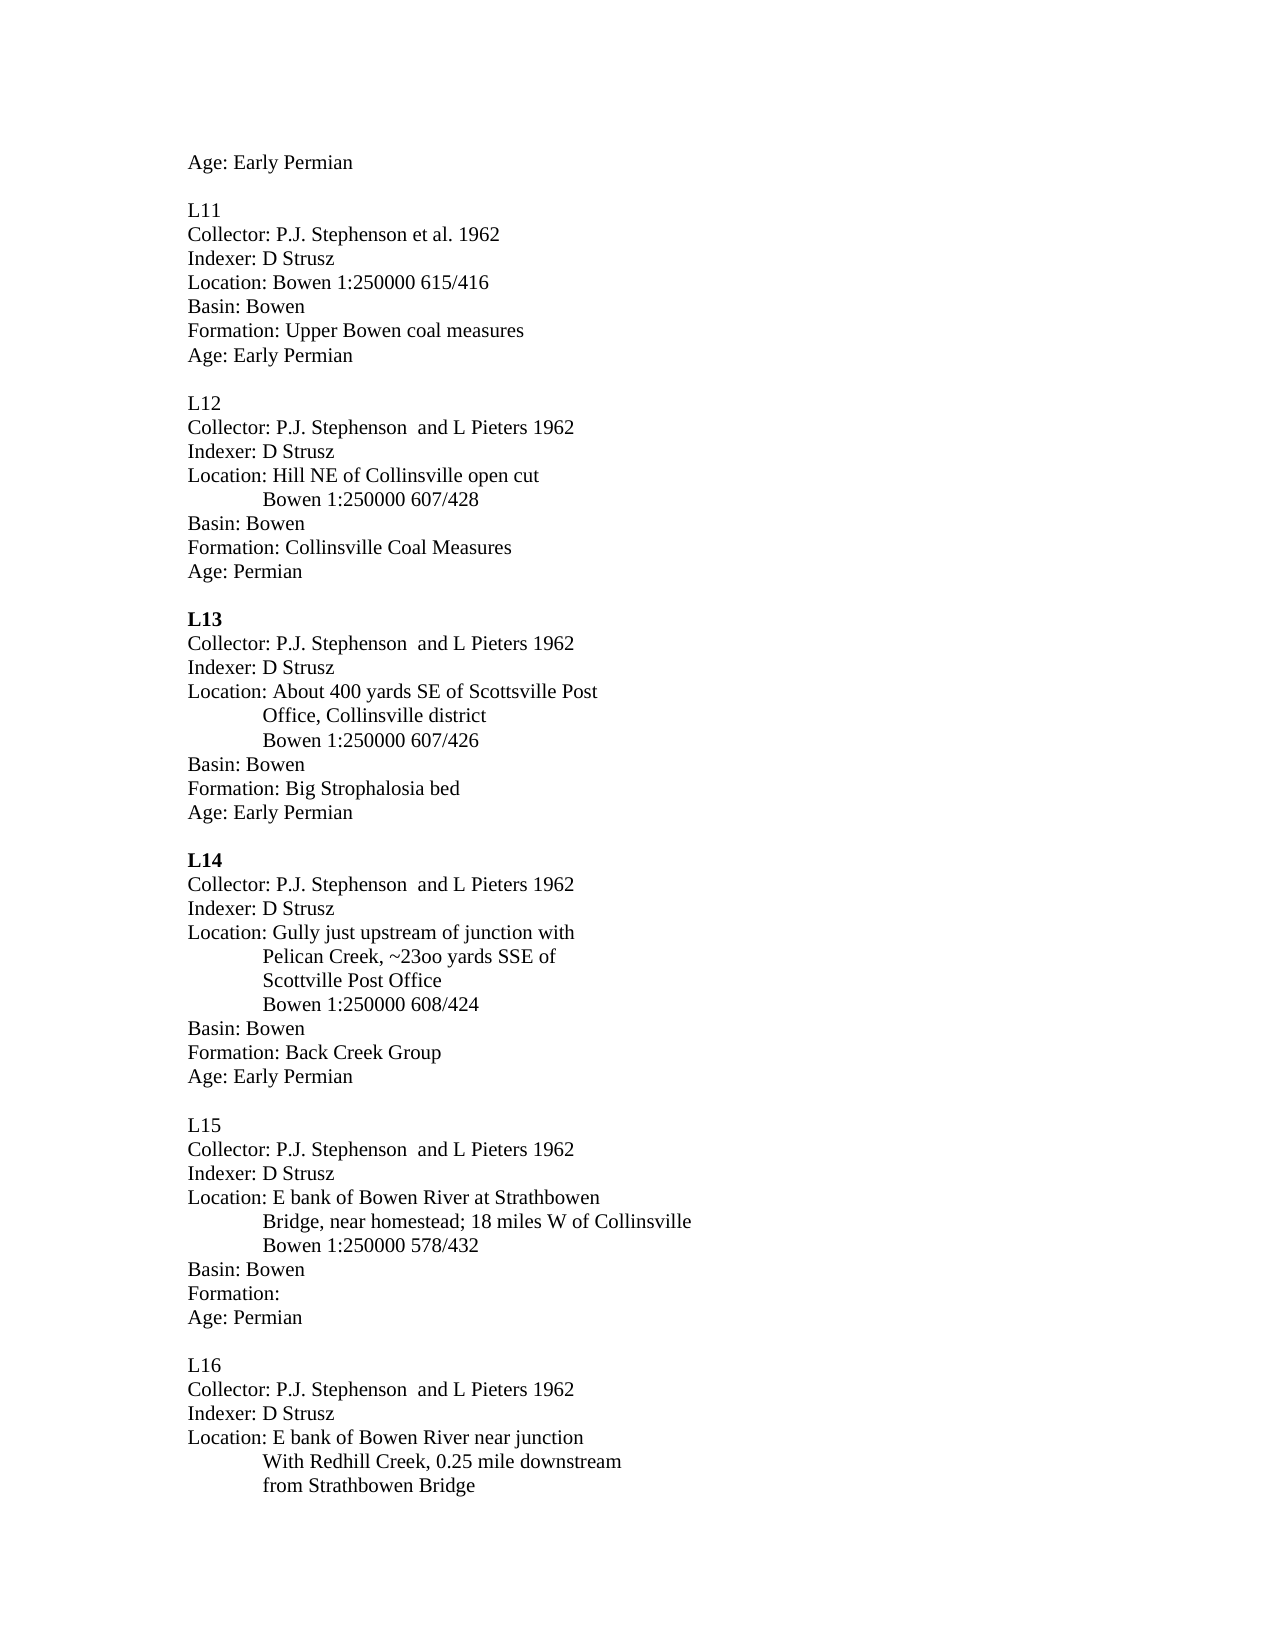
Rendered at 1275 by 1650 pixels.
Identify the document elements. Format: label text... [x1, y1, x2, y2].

text L12 [187, 391, 1087, 415]
text Location: Hill NE of Collinsville open cut [187, 463, 1087, 487]
text Basin: Bowen [187, 511, 1087, 535]
text Bowen 1:250000 607/426 [187, 727, 1087, 752]
text Indexer: D Strusz [187, 1161, 1087, 1185]
text Basin: Bowen [187, 752, 1087, 776]
text L15 [187, 1112, 1087, 1137]
text Basin: Bowen [187, 294, 1087, 318]
text Location: Gully just upstream of junction with [187, 920, 1087, 944]
text Collector: P.J. Stephenson and L Pieters 1962 [187, 1377, 1087, 1401]
text Formation: Upper Bowen coal measures [187, 318, 1087, 342]
text Collector: P.J. Stephenson and L Pieters 1962 [187, 872, 1087, 896]
text Collector: P.J. Stephenson and L Pieters 1962 [187, 1137, 1087, 1161]
text Age: Early Permian [187, 342, 1087, 367]
text L11 [187, 198, 1087, 222]
text from Strathbowen Bridge [187, 1473, 1087, 1497]
text Age: Early Permian [187, 800, 1087, 824]
text Indexer: D Strusz [187, 439, 1087, 463]
text Formation: Collinsville Coal Measures [187, 535, 1087, 559]
text Indexer: D Strusz [187, 246, 1087, 270]
text Age: Permian [187, 559, 1087, 583]
text Age: Permian [187, 1305, 1087, 1329]
text Location: E bank of Bowen River at Strathbowen [187, 1185, 1087, 1209]
text Location: Bowen 1:250000 615/416 [187, 270, 1087, 294]
text Indexer: D Strusz [187, 896, 1087, 920]
text Scottville Post Office [187, 968, 1087, 992]
text Location: About 400 yards SE of Scottsville Post [187, 679, 1087, 703]
text Collector: P.J. Stephenson et al. 1962 [187, 222, 1087, 246]
text Formation: Big Strophalosia bed [187, 776, 1087, 800]
text Collector: P.J. Stephenson and L Pieters 1962 [187, 631, 1087, 655]
text Formation: Back Creek Group [187, 1040, 1087, 1064]
text Pelican Creek, ~23oo yards SSE of [187, 944, 1087, 968]
text Bridge, near homestead; 18 miles W of Collinsville [187, 1209, 1087, 1233]
text Bowen 1:250000 608/424 [187, 992, 1087, 1016]
text Basin: Bowen [187, 1257, 1087, 1281]
text L13 [187, 607, 1087, 631]
text Collector: P.J. Stephenson and L Pieters 1962 [187, 415, 1087, 439]
text Bowen 1:250000 578/432 [187, 1233, 1087, 1257]
text Indexer: D Strusz [187, 655, 1087, 679]
text Formation: [187, 1281, 1087, 1305]
text Age: Early Permian [187, 1064, 1087, 1088]
text Indexer: D Strusz [187, 1401, 1087, 1425]
text With Redhill Creek, 0.25 mile downstream [187, 1449, 1087, 1473]
text L14 [187, 848, 1087, 872]
text Bowen 1:250000 607/428 [187, 487, 1087, 511]
text L16 [187, 1353, 1087, 1377]
text Office, Collinsville district [187, 703, 1087, 727]
text Basin: Bowen [187, 1016, 1087, 1040]
text Age: Early Permian [187, 150, 1087, 174]
text Location: E bank of Bowen River near junction [187, 1425, 1087, 1449]
